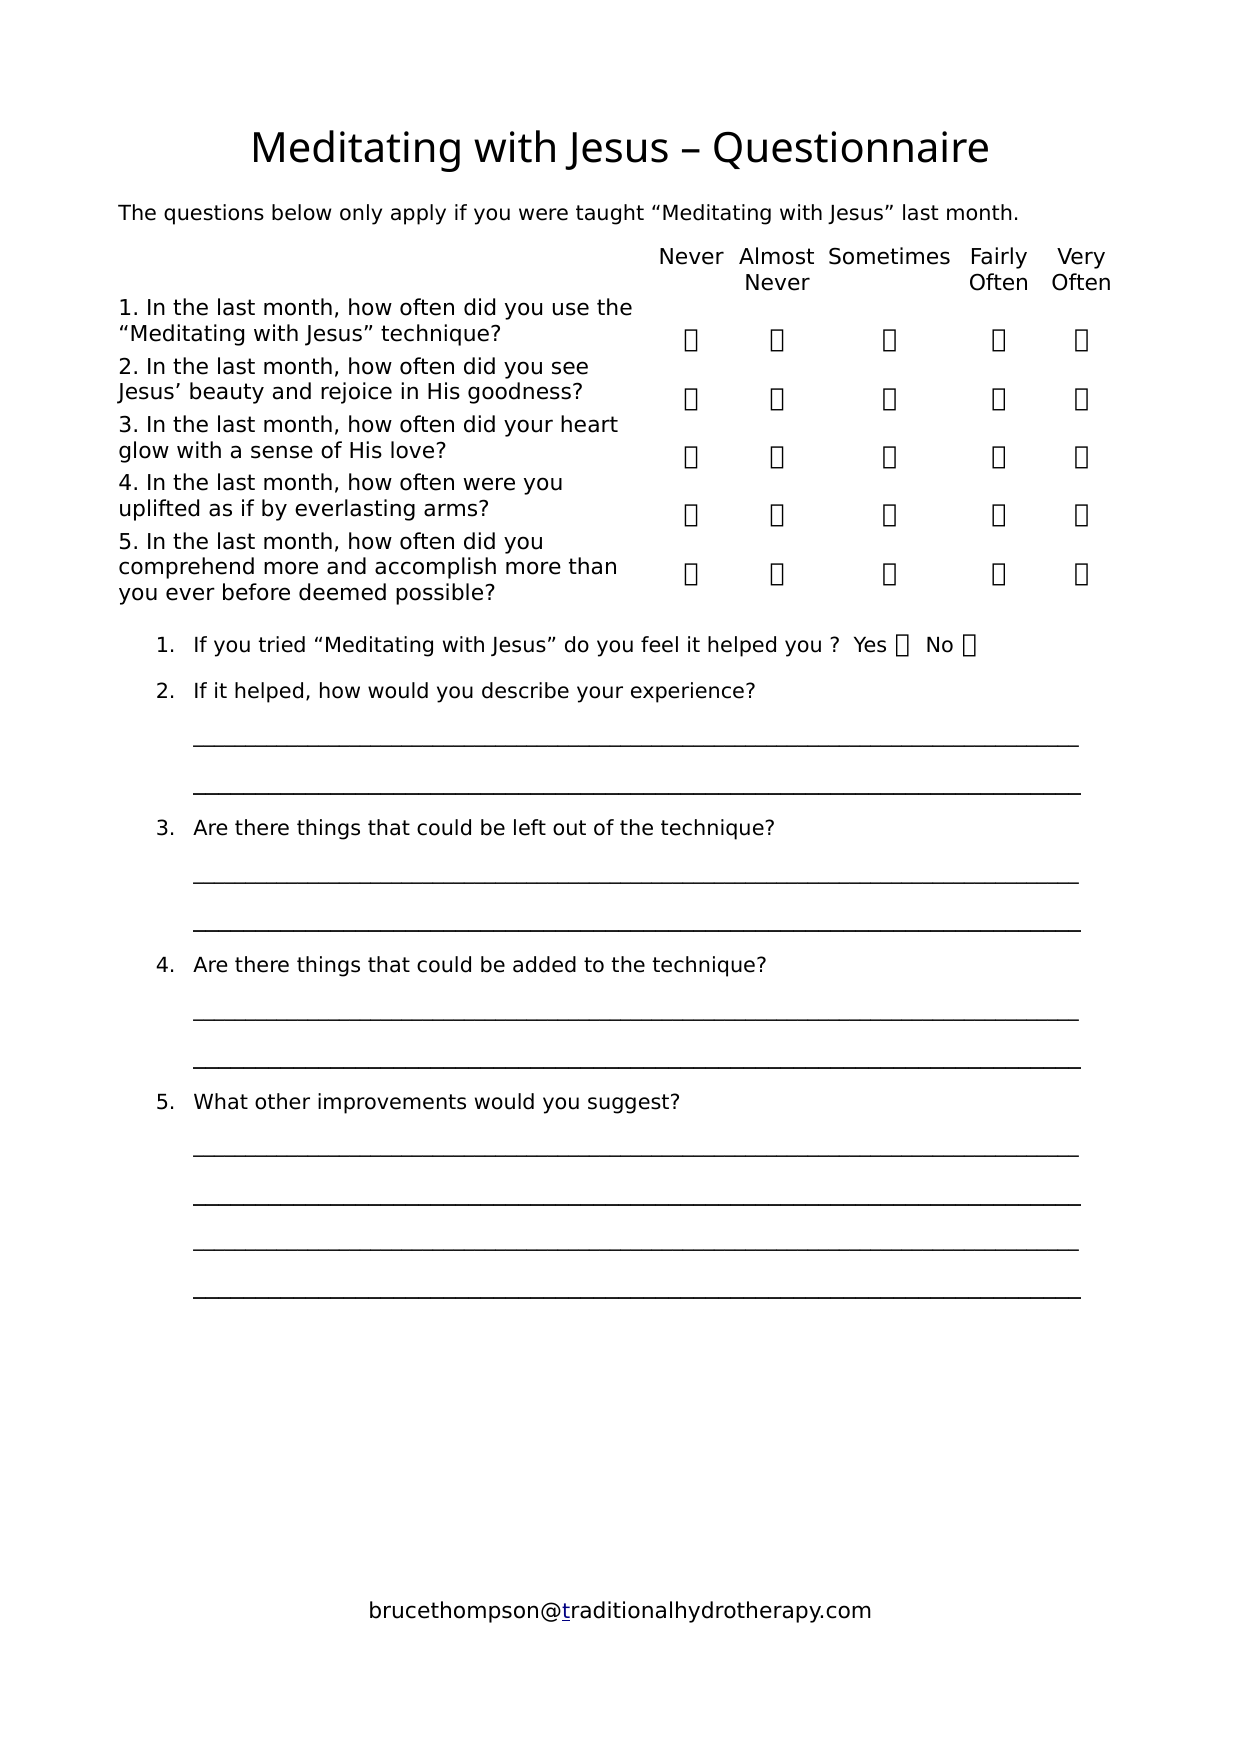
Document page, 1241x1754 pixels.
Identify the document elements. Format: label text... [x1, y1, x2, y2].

table_cell  [732, 296, 821, 354]
table_cell 1. In the last month, how often did you use the “Meditating with Jesus” technique? [118, 296, 649, 354]
table_cell  [957, 354, 1040, 412]
list _____________________________________________________________________________________ [156, 997, 1122, 1021]
table_cell  [649, 354, 732, 412]
text brucethompson@traditionalhydrotherapy.com [118, 1598, 1122, 1624]
table_cell  [821, 529, 957, 605]
list If you tried “Meditating with Jesus” do you feel it helped you ? Yes  No  [156, 630, 1122, 659]
table_cell  [821, 354, 957, 412]
table_cell  [732, 412, 821, 471]
table_cell  [1040, 412, 1123, 471]
text The questions below only apply if you were taught “Meditating with Jesus” last month. [118, 201, 1122, 225]
text Meditating with Jesus – Questionnaire [118, 118, 1122, 175]
table_header Sometimes [821, 245, 957, 296]
table_cell  [1040, 296, 1123, 354]
list _______________________________________________________________________ [156, 903, 1122, 933]
list _____________________________________________________________________________________ [156, 723, 1122, 747]
table_cell  [1040, 529, 1123, 605]
table_cell  [649, 471, 732, 529]
table_header [118, 245, 649, 296]
table_cell 3. In the last month, how often did your heart glow with a sense of His love? [118, 412, 649, 471]
list Are there things that could be added to the technique? [156, 953, 1122, 977]
table_cell  [649, 412, 732, 471]
table_header Never [649, 245, 732, 296]
table_cell  [821, 296, 957, 354]
list _______________________________________________________________________ [156, 1040, 1122, 1069]
table_cell  [1040, 354, 1123, 412]
table_cell  [732, 529, 821, 605]
table_cell 2. In the last month, how often did you see Jesus’ beauty and rejoice in His goodness? [118, 354, 649, 412]
table_header Very Often [1040, 245, 1123, 296]
table_cell 5. In the last month, how often did you comprehend more and accomplish more than you ever before deemed possible? [118, 529, 649, 605]
list _______________________________________________________________________ [156, 1270, 1122, 1299]
table_cell  [732, 471, 821, 529]
list _____________________________________________________________________________________ [156, 1133, 1122, 1158]
table_cell  [821, 412, 957, 471]
table_header Almost Never [732, 245, 821, 296]
list If it helped, how would you describe your experience? [156, 679, 1122, 703]
table_cell  [821, 471, 957, 529]
table_cell  [957, 296, 1040, 354]
list _____________________________________________________________________________________ [156, 860, 1122, 884]
table_cell  [732, 354, 821, 412]
table_cell  [957, 471, 1040, 529]
list _____________________________________________________________________________________ [156, 1227, 1122, 1251]
list _______________________________________________________________________ [156, 1177, 1122, 1206]
table_cell 4. In the last month, how often were you uplifted as if by everlasting arms? [118, 471, 649, 529]
table_cell  [649, 296, 732, 354]
table_cell  [957, 529, 1040, 605]
list Are there things that could be left out of the technique? [156, 816, 1122, 840]
table_cell  [1040, 471, 1123, 529]
list _______________________________________________________________________ [156, 767, 1122, 796]
table_cell  [957, 412, 1040, 471]
list What other improvements would you suggest? [156, 1090, 1122, 1114]
table_cell  [649, 529, 732, 605]
table_header Fairly Often [957, 245, 1040, 296]
